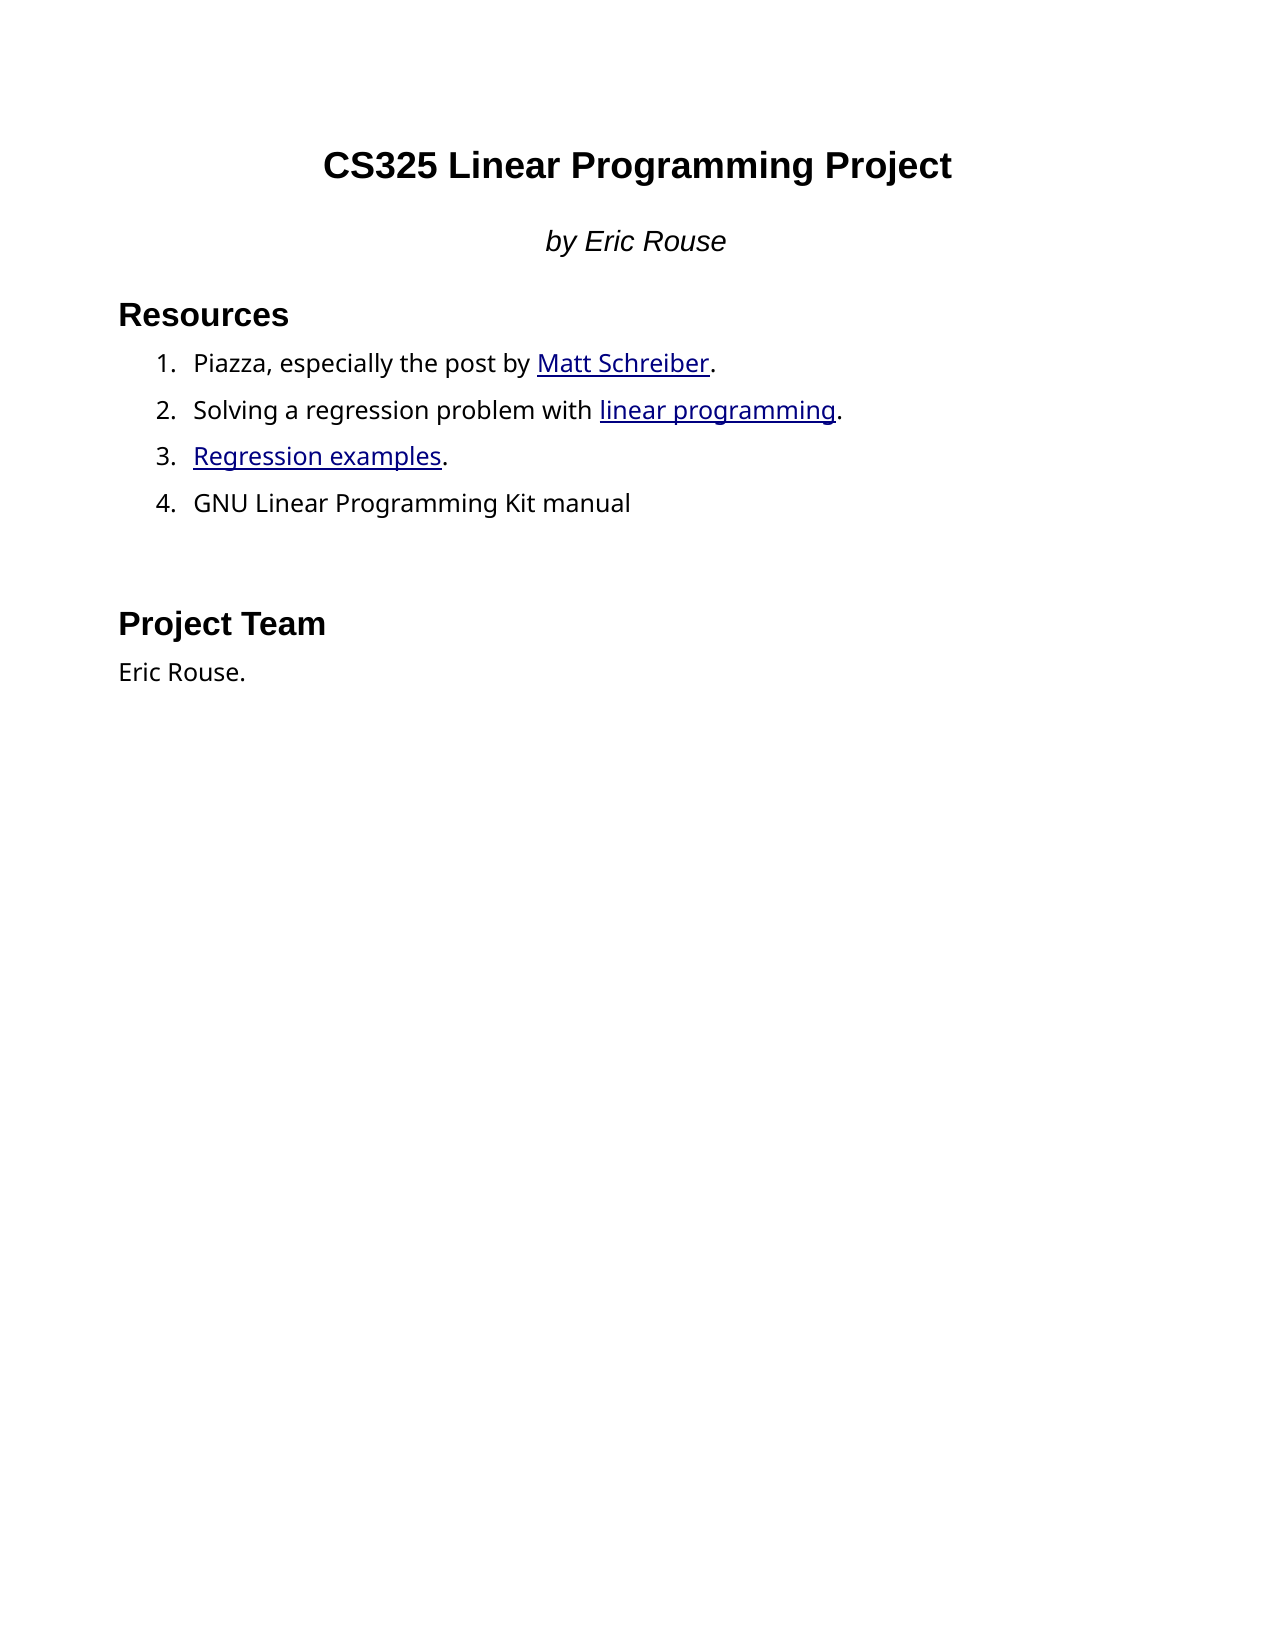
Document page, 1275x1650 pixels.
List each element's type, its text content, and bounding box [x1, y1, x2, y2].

subtitle by Eric Rouse [118, 224, 1157, 257]
text Eric Rouse. [118, 655, 1157, 689]
subtitle Project Team [118, 604, 1157, 642]
subtitle Resources [118, 295, 1157, 333]
title CS325 Linear Programming Project [118, 143, 1157, 186]
list Regression examples. [156, 439, 1157, 473]
list GNU Linear Programming Kit manual [156, 486, 1157, 520]
list Solving a regression problem with linear programming. [156, 392, 1157, 427]
list Piazza, especially the post by Matt Schreiber. [156, 346, 1157, 380]
